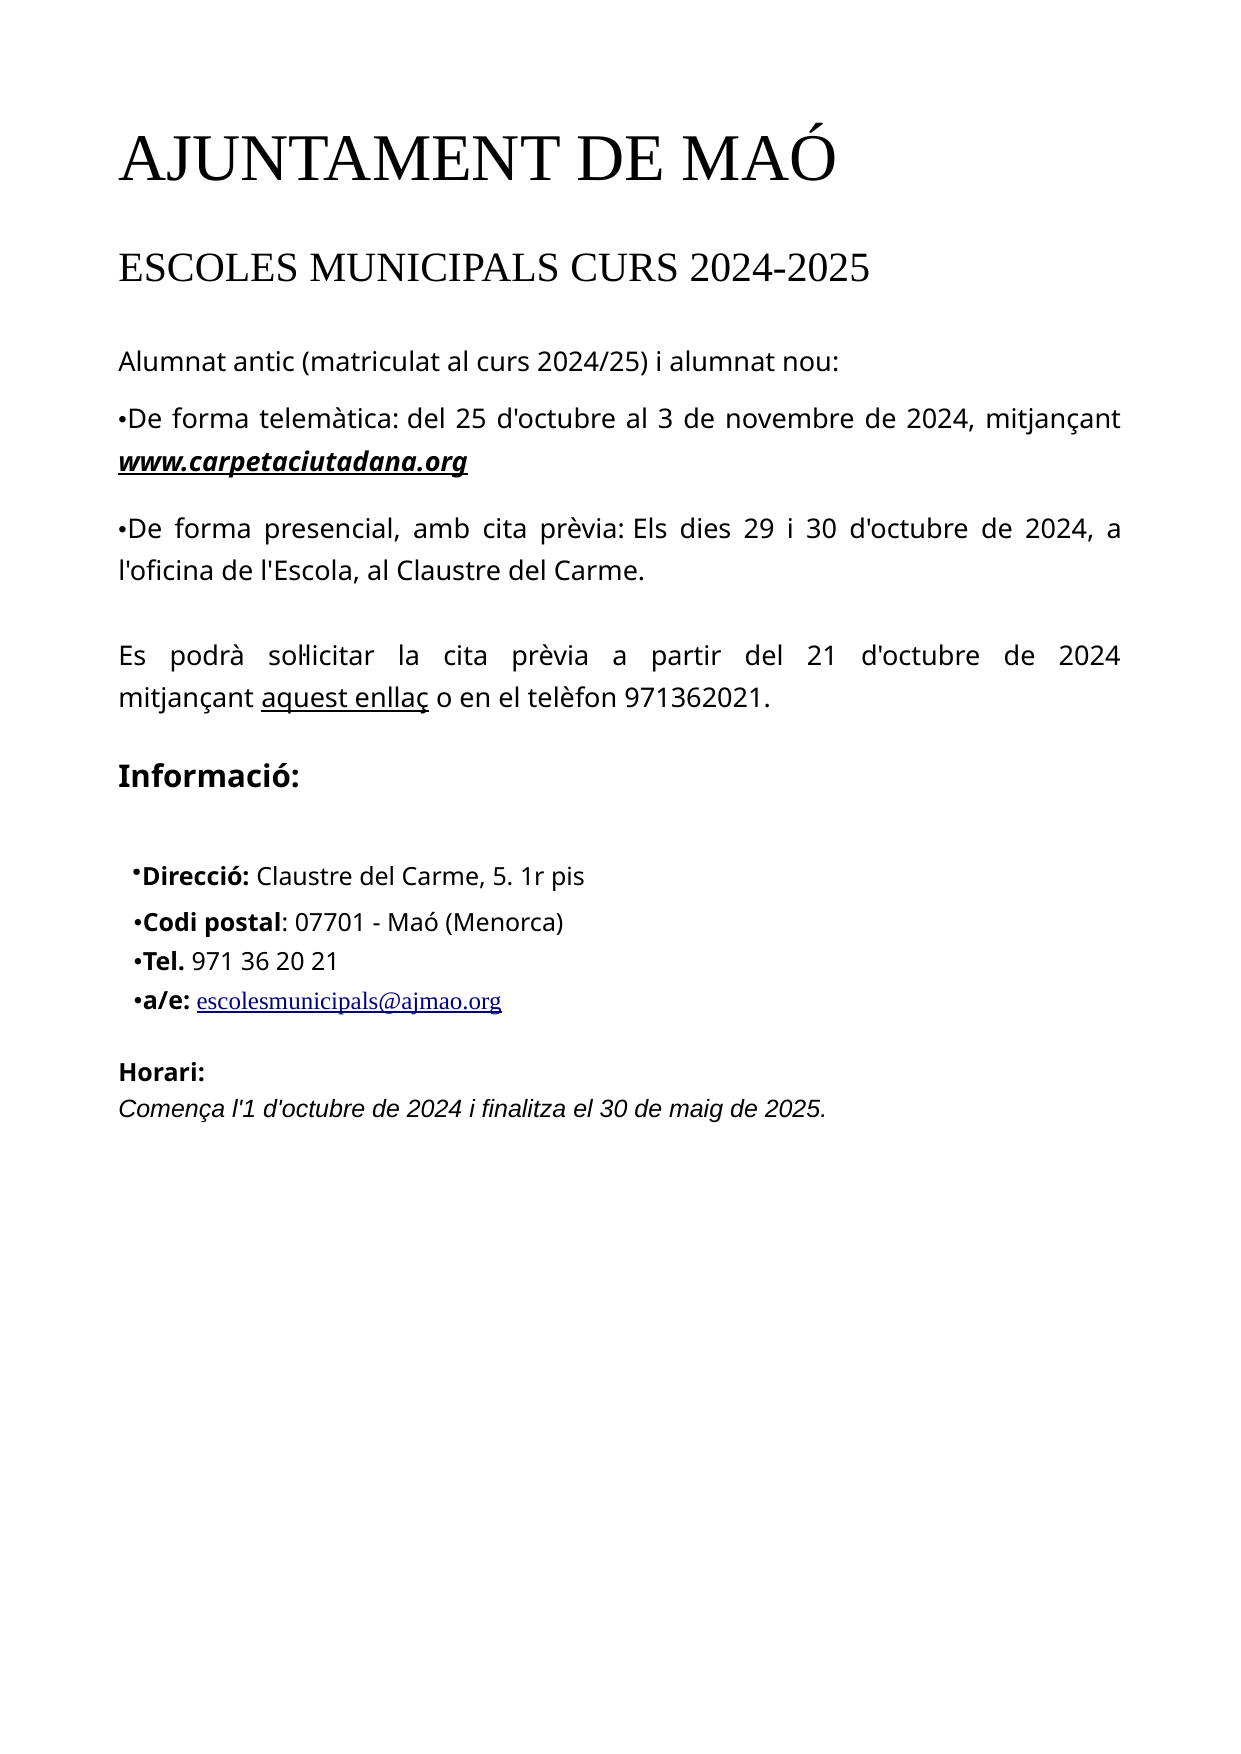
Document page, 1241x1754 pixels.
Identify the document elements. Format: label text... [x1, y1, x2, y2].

text Horari: [118, 1055, 1122, 1089]
list Codi postal: 07701 - Maó (Menorca) [118, 904, 1122, 938]
list De forma presencial, amb cita prèvia: Els dies 29 i 30 d'octubre de 2024, a l'oficina de l'Escola, al Claustre del Carme. [118, 509, 1122, 589]
text ESCOLES MUNICIPALS CURS 2024-2025 [118, 243, 1122, 291]
text Informació: [118, 754, 1122, 797]
text Alumnat antic (matriculat al curs 2024/25) i alumnat nou: [118, 343, 1122, 380]
text ·Direcció: Claustre del Carme, 5. 1r pis [118, 846, 1122, 897]
text Comença l'1 d'octubre de 2024 i finalitza el 30 de maig de 2025. [118, 1094, 1122, 1123]
list De forma telemàtica: del 25 d'octubre al 3 de novembre de 2024, mitjançant www.carpetaciutadana.org [118, 400, 1122, 479]
text AJUNTAMENT DE MAÓ [118, 118, 1122, 195]
list a/e: escolesmunicipals@ajmao.org [118, 983, 1122, 1017]
list Tel. 971 36 20 21 [118, 943, 1122, 978]
text Es podrà sol·licitar la cita prèvia a partir del 21 d'octubre de 2024 mitjançant aquest enllaç o en el telèfon 971362021. [118, 594, 1122, 716]
